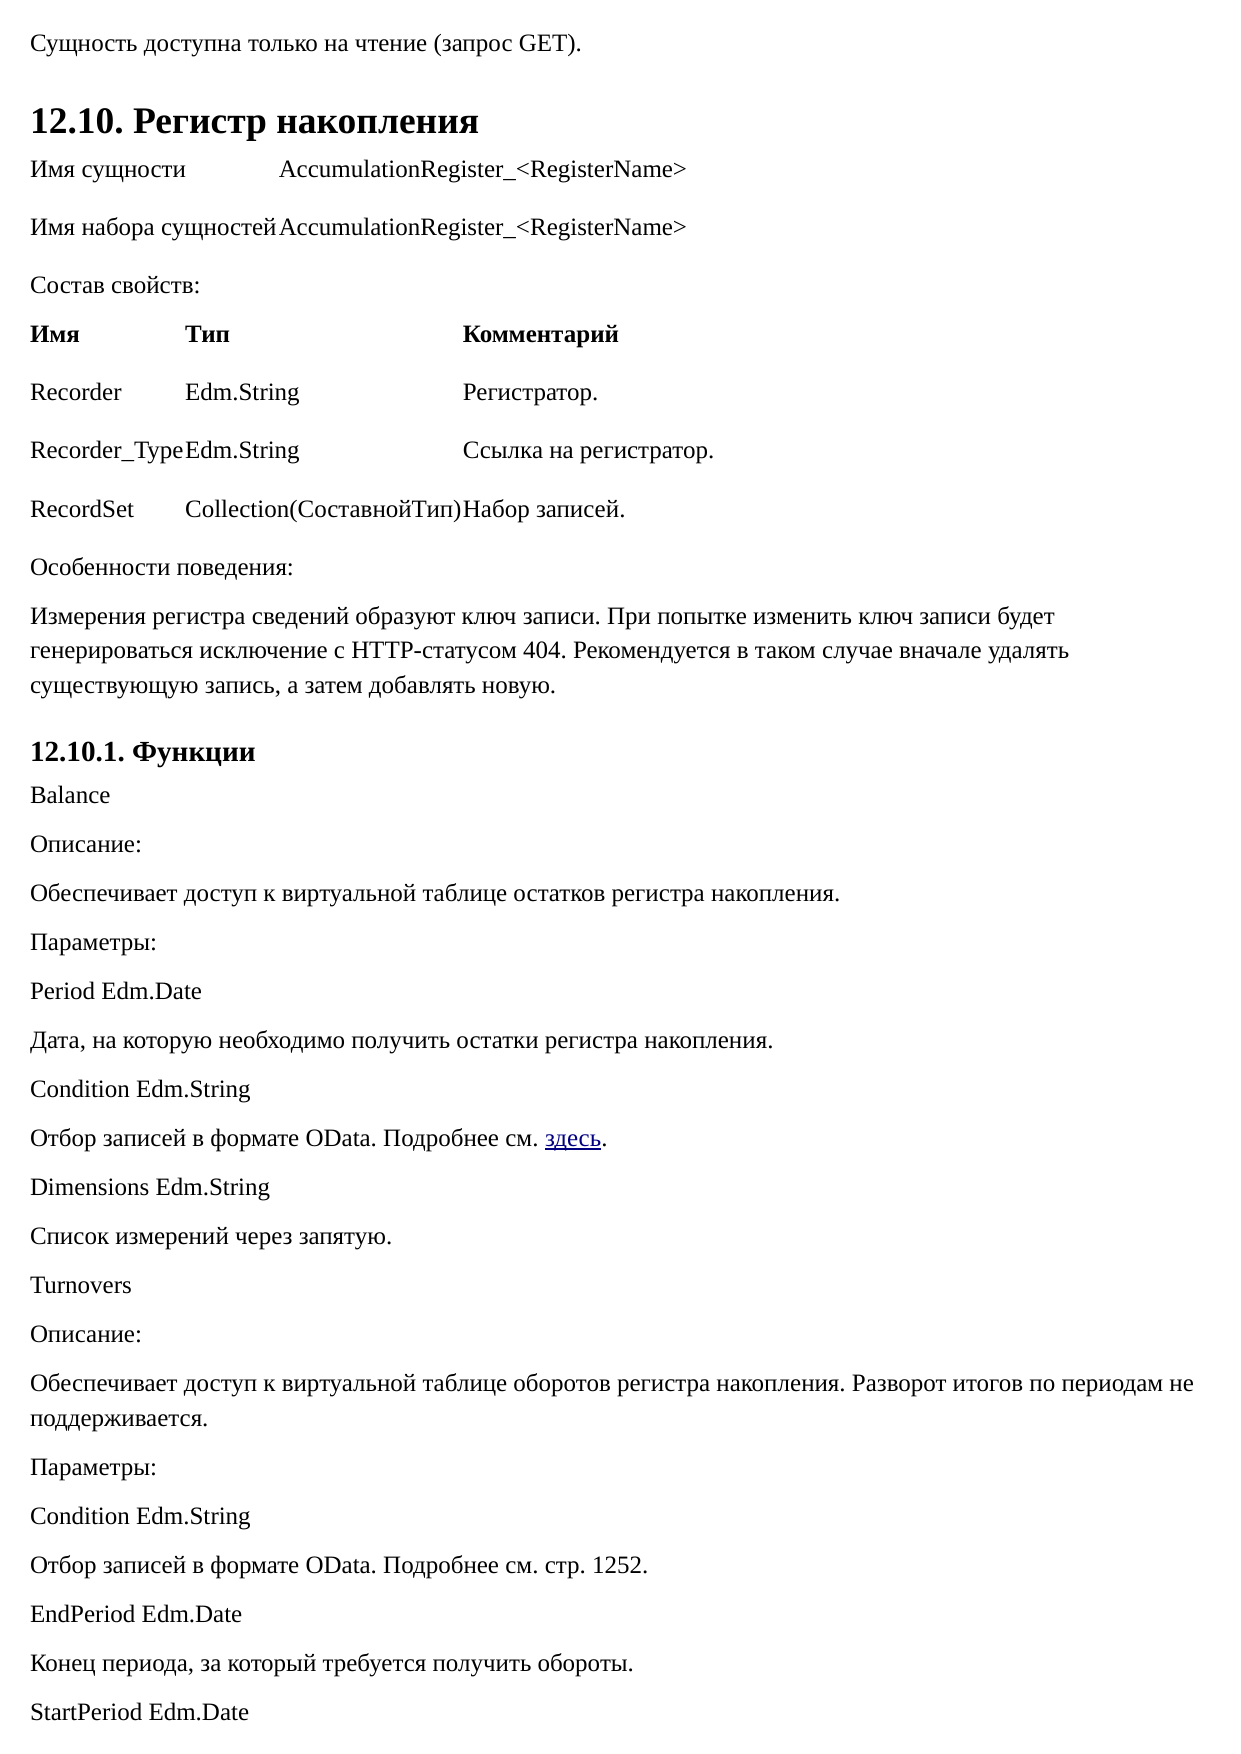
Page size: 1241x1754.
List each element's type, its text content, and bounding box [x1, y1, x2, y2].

subtitle 12.10. Регистр накопления [30, 98, 1211, 141]
text Параметры: [30, 927, 1211, 956]
text Balance [30, 780, 1211, 808]
text Turnovers [30, 1270, 1211, 1299]
table_cell Recorder [30, 378, 185, 436]
text Список измерений через запятую. [30, 1221, 1211, 1250]
text StartPeriod Edm.Date [30, 1697, 1211, 1726]
table_cell Имя набора сущностей [30, 212, 278, 270]
text Описание: [30, 829, 1211, 858]
text Параметры: [30, 1452, 1211, 1481]
subtitle 12.10.1. Функции [30, 734, 1211, 767]
table_cell AccumulationRegister_<RegisterName> [279, 212, 688, 270]
table_cell Collection(СоставнойТип) [185, 494, 463, 552]
text Состав свойств: [30, 270, 1211, 299]
text Period Edm.Date [30, 976, 1211, 1005]
table_cell Edm.String [185, 436, 463, 494]
text Отбор записей в формате OData. Подробнее см. здесь. [30, 1123, 1211, 1152]
text Condition Edm.String [30, 1074, 1211, 1103]
text Измерения регистра сведений образуют ключ записи. При попытке изменить ключ записи будет генерироваться исключение с HTTP-статусом 404. Рекомендуется в таком случае вначале удалять существующую запись, а затем добавлять новую. [30, 601, 1211, 699]
table_header AccumulationRegister_<RegisterName> [279, 154, 688, 212]
table_cell Набор записей. [463, 494, 716, 552]
table_header Комментарий [463, 319, 716, 377]
text Дата, на которую необходимо получить остатки регистра накопления. [30, 1025, 1211, 1054]
table_cell Ссылка на регистратор. [463, 436, 716, 494]
table_cell RecordSet [30, 494, 185, 552]
text Отбор записей в формате OData. Подробнее см. стр. 1252. [30, 1550, 1211, 1579]
text Обеспечивает доступ к виртуальной таблице оборотов регистра накопления. Разворот итогов по периодам не поддерживается. [30, 1368, 1211, 1432]
text EndPeriod Edm.Date [30, 1599, 1211, 1628]
text Dimensions Edm.String [30, 1172, 1211, 1201]
text Конец периода, за который требуется получить обороты. [30, 1648, 1211, 1677]
text Описание: [30, 1319, 1211, 1348]
text Особенности поведения: [30, 552, 1211, 581]
table_header Имя [30, 319, 185, 377]
text Condition Edm.String [30, 1501, 1211, 1530]
table_header Имя сущности [30, 154, 278, 212]
table_header Тип [185, 319, 463, 377]
table_cell Recorder_Type [30, 436, 185, 494]
text Обеспечивает доступ к виртуальной таблице остатков регистра накопления. [30, 878, 1211, 907]
table_cell Регистратор. [463, 378, 716, 436]
text Сущность доступна только на чтение (запрос GET). [30, 28, 1211, 57]
table_cell Edm.String [185, 378, 463, 436]
